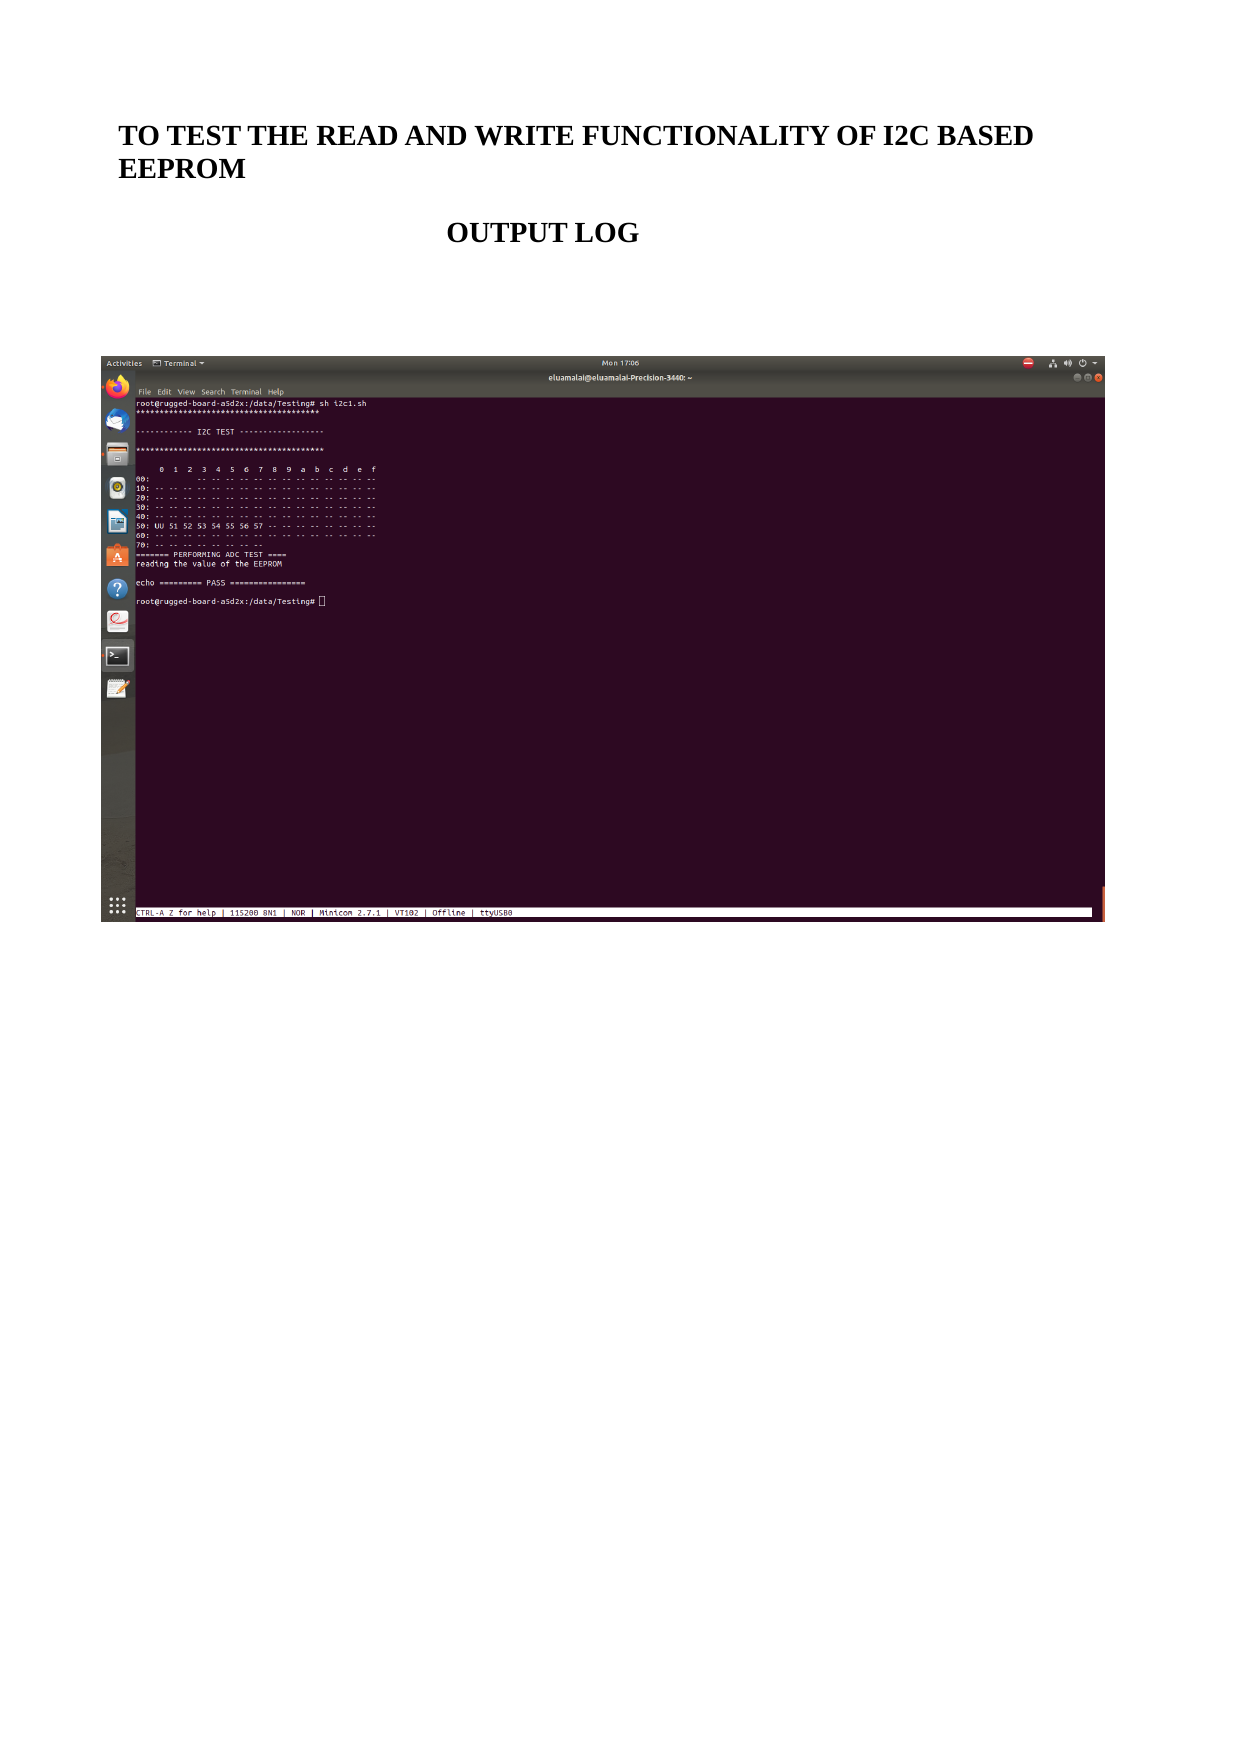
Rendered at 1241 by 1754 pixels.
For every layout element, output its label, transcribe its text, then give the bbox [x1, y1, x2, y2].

picture [101, 356, 1105, 922]
text OUTPUT LOG [118, 215, 1122, 248]
